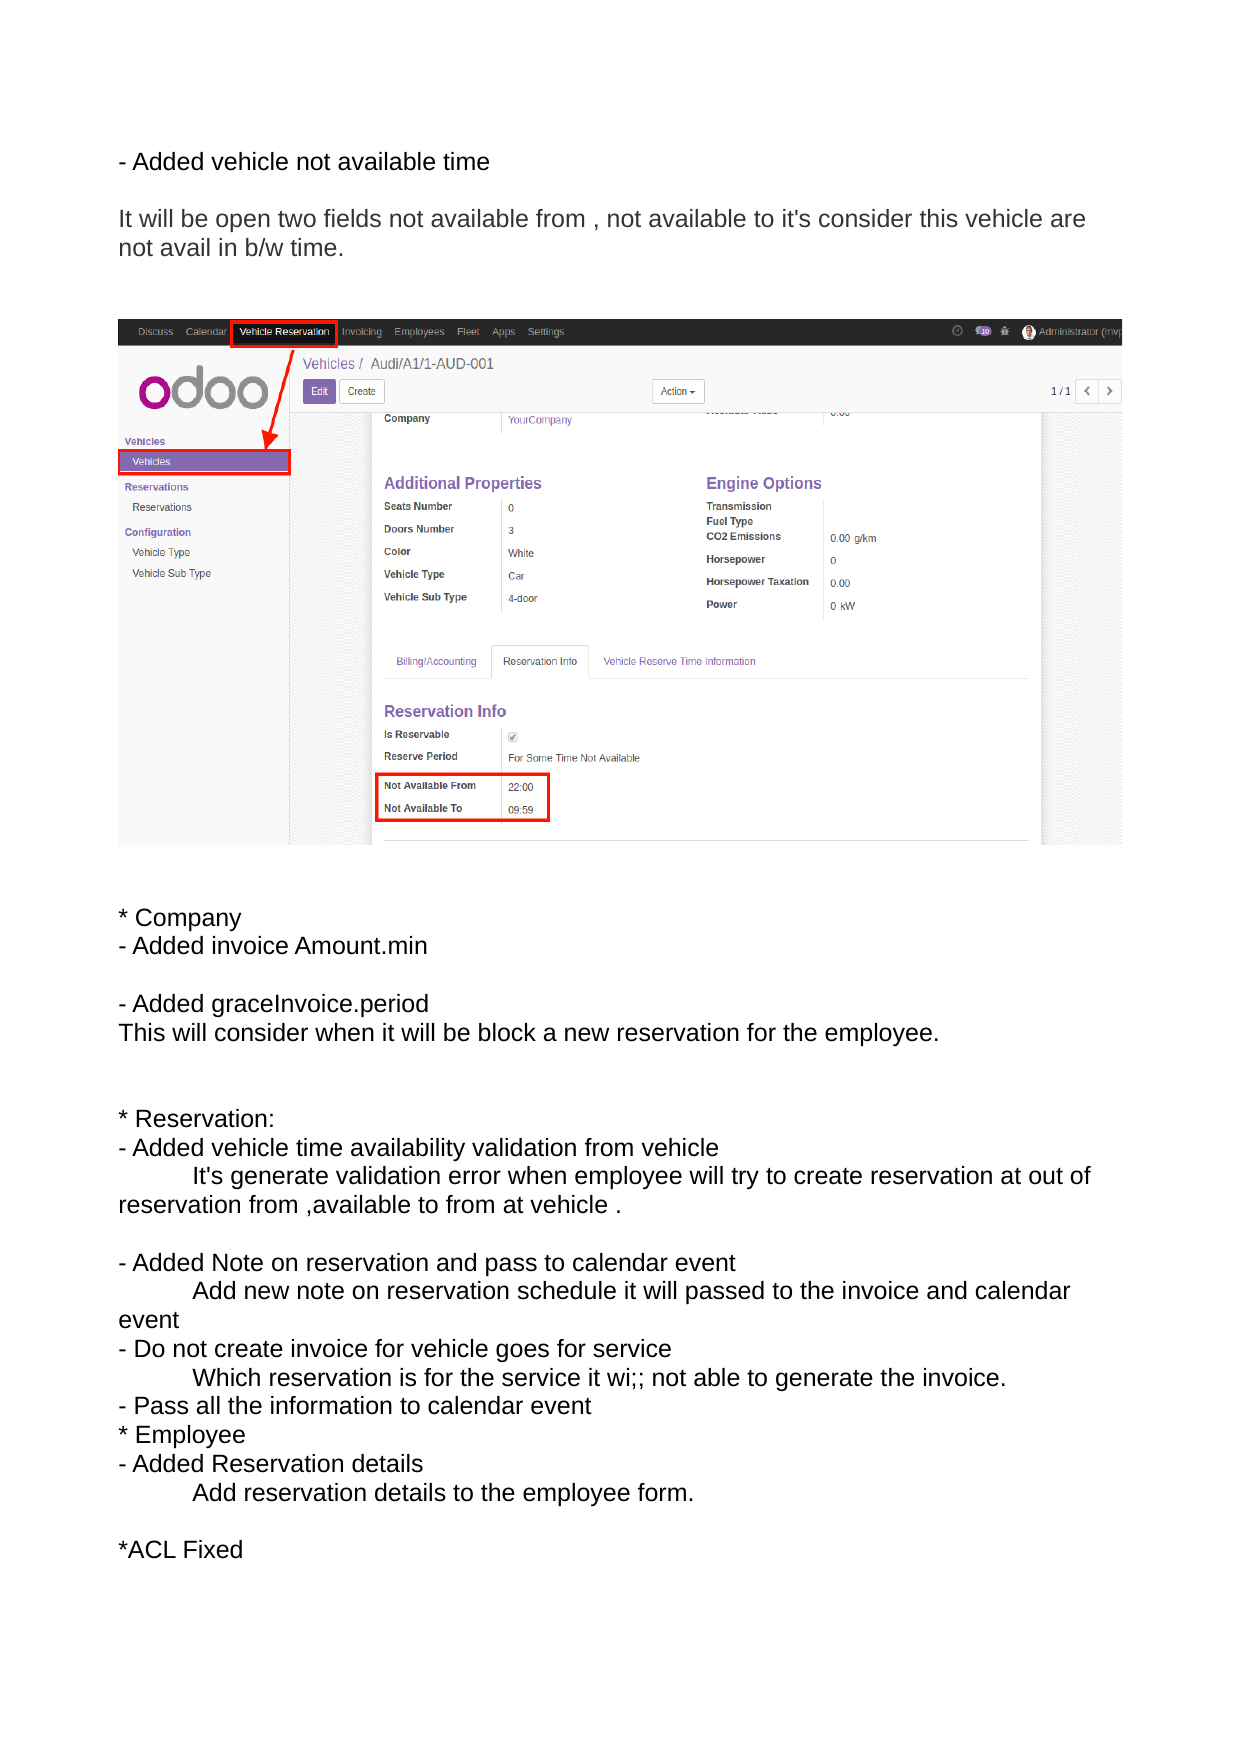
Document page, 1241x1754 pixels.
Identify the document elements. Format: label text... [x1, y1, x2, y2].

text This will consider when it will be block a new reservation for the employee. * Reservation: - Added vehicle time availability validation from vehicle [118, 1017, 1122, 1161]
text Add new note on reservation schedule it will passed to the invoice and calendar event - Do not create invoice for vehicle goes for service [118, 1276, 1122, 1362]
text *ACL Fixed [118, 1535, 1122, 1564]
text Add reservation details to the employee form. [118, 1477, 1122, 1506]
text * Employee - Added Reservation details [118, 1420, 1122, 1477]
text * Company - Added invoice Amount.min [118, 902, 1122, 960]
text - Added vehicle not available time [118, 147, 1122, 176]
text It's generate validation error when employee will try to create reservation at out of reservation from ,available to from at vehicle . [118, 1161, 1122, 1219]
text Which reservation is for the service it wi;; not able to generate the invoice. - Pass all the information to calendar event [118, 1362, 1122, 1420]
text - Added Note on reservation and pass to calendar event [118, 1247, 1122, 1276]
text - Added graceInvoice.period [118, 989, 1122, 1017]
picture [118, 319, 1123, 845]
text It will be open two fields not available from , not available to it's consider this vehicle are not avail in b/w time. [118, 204, 1122, 262]
